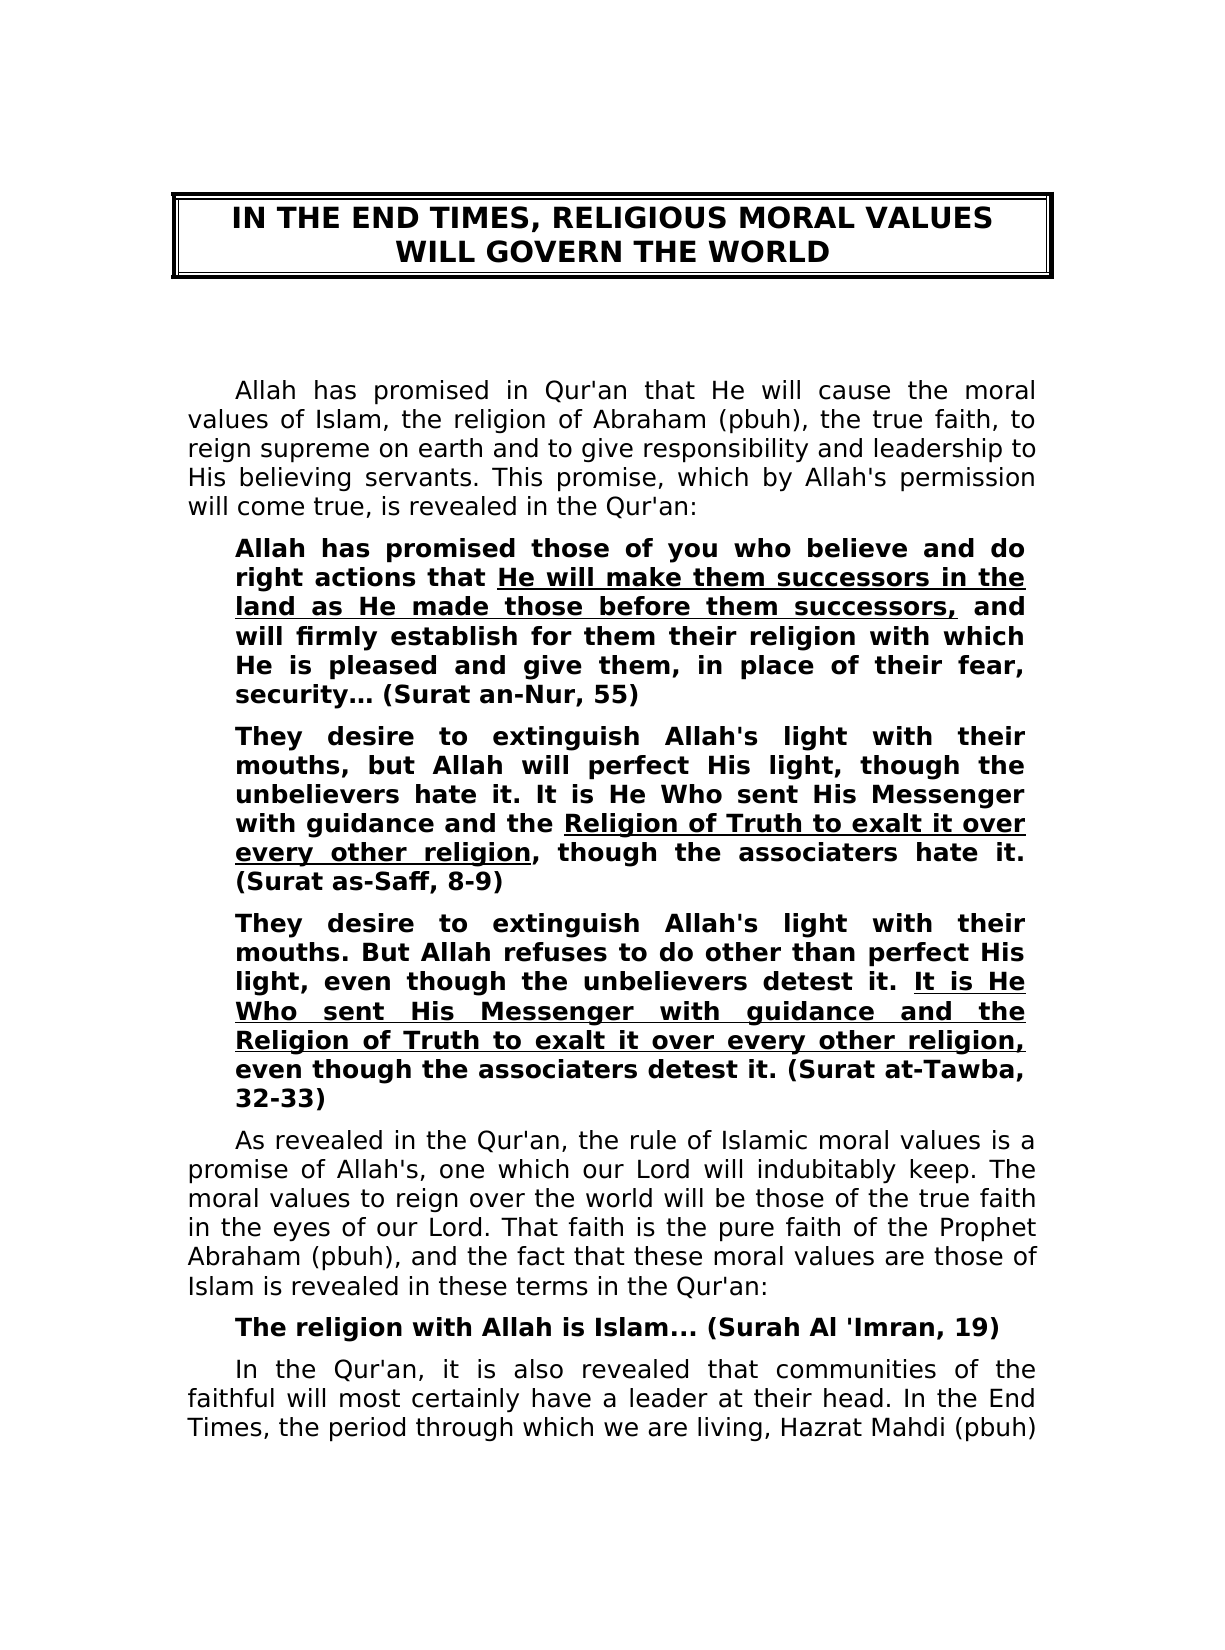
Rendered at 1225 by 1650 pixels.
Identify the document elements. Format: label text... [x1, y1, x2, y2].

text In the Qur'an, it is also revealed that communities of the faithful will most certainly have a leader at their head. In the End Times, the period through which we are living, Hazrat Mahdi (pbuh) [187, 1355, 1037, 1442]
text They desire to extinguish Allah's light with their mouths, but Allah will perfect His light, though the unbelievers hate it. It is He Who sent His Messenger with guidance and the Religion of Truth to exalt it over every other religion, though the associaters hate it. (Surat as-Saff, 8-9) [235, 722, 1026, 897]
text They desire to extinguish Allah's light with their mouths. But Allah refuses to do other than perfect His light, even though the unbelievers detest it. It is He Who sent His Messenger with guidance and the [235, 909, 1026, 1022]
text even though the associaters detest it. (Surat at-Tawba, 32-33) [235, 1052, 1026, 1113]
text IN THE END TIMES, RELIGIOUS MORAL VALUES WILL GOVERN THE WORLD [179, 200, 1046, 272]
text As revealed in the Qur'an, the rule of Islamic moral values is a promise of Allah's, one which our Lord will indubitably keep. The moral values to reign over the world will be those of the true faith in the eyes of our Lord. That faith is the pure faith of the Prophet Abraham (pbuh), and the fact that these moral values are those of Islam is revealed in these terms in the Qur'an: [187, 1126, 1037, 1301]
text The religion with Allah is Islam... (Surah Al 'Imran, 19) [235, 1313, 1026, 1342]
text Allah has promised in Qur'an that He will cause the moral values of Islam, the religion of Abraham (pbuh), the true faith, to reign supreme on earth and to give responsibility and leadership to His believing servants. This promise, which by Allah's permission will come true, is revealed in the Qur'an: [187, 376, 1037, 522]
text Allah has promised those of you who believe and do right actions that He will make them successors in the land as He made those before them successors, and will firmly establish for them their religion with which He is pleased and give them, in place of their fear, security… (Surat an-Nur, 55) [235, 534, 1026, 709]
text Religion of Truth to exalt it over every other religion, [235, 1023, 1026, 1051]
